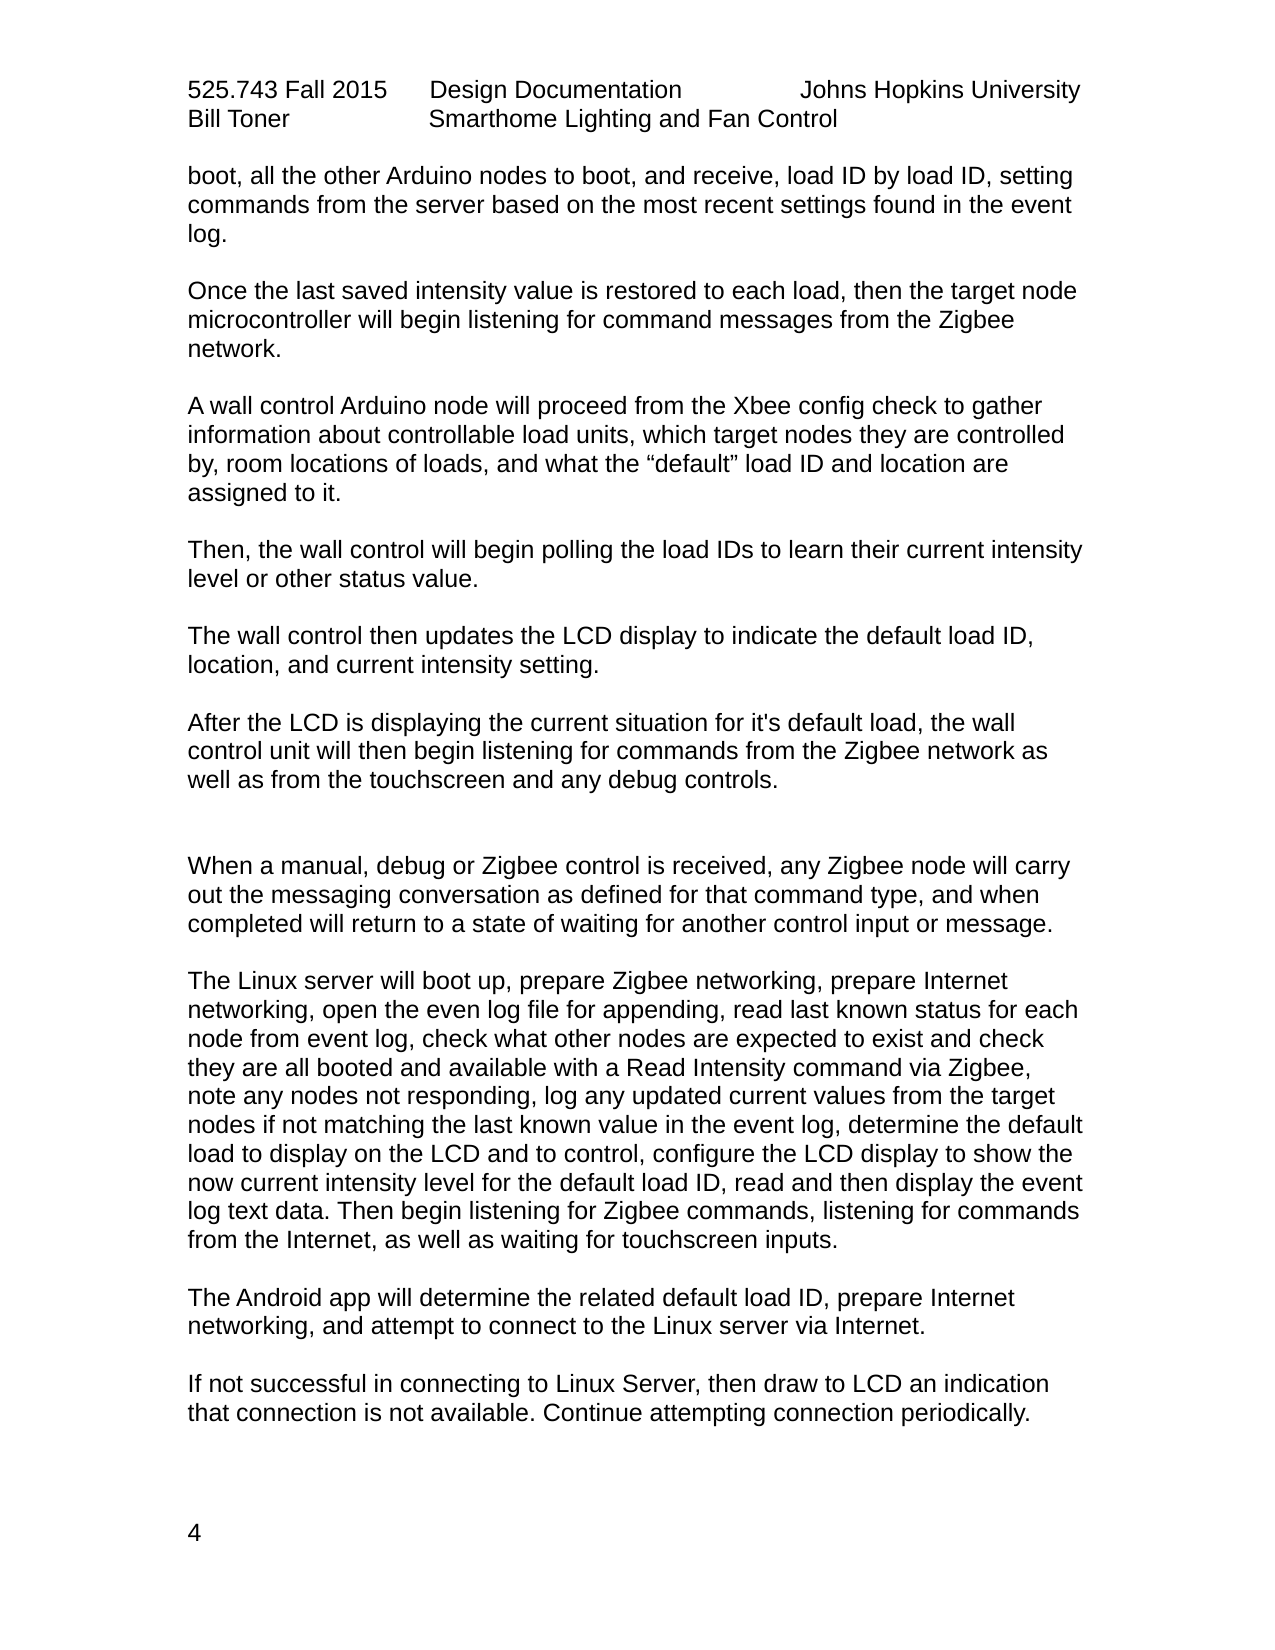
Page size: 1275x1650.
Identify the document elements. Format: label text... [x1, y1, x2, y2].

text A wall control Arduino node will proceed from the Xbee config check to gather information about controllable load units, which target nodes they are controlled by, room locations of loads, and what the “default” load ID and location are assigned to it. [187, 391, 1087, 506]
text The Android app will determine the related default load ID, prepare Internet networking, and attempt to connect to the Linux server via Internet. [187, 1282, 1087, 1340]
text The Linux server will boot up, prepare Zigbee networking, prepare Internet networking, open the even log file for appending, read last known status for each node from event log, check what other nodes are expected to exist and check they are all booted and available with a Read Intensity command via Zigbee, note any nodes not responding, log any updated current values from the target nodes if not matching the last known value in the event log, determine the default load to display on the LCD and to control, configure the LCD display to show the now current intensity level for the default load ID, read and then display the event log text data. Then begin listening for Zigbee commands, listening for commands from the Internet, as well as waiting for touchscreen inputs. [187, 966, 1087, 1254]
text Once the last saved intensity value is restored to each load, then the target node microcontroller will begin listening for command messages from the Zigbee network. [187, 276, 1087, 362]
text When a manual, debug or Zigbee control is received, any Zigbee node will carry out the messaging conversation as defined for that command type, and when completed will return to a state of waiting for another control input or message. [187, 851, 1087, 937]
text After the LCD is displaying the current situation for it's default load, the wall control unit will then begin listening for commands from the Zigbee network as well as from the touchscreen and any debug controls. [187, 707, 1087, 794]
text The wall control then updates the LCD display to indicate the default load ID, location, and current intensity setting. [187, 621, 1087, 679]
text If not successful in connecting to Linux Server, then draw to LCD an indication that connection is not available. Continue attempting connection periodically. [187, 1369, 1087, 1426]
text boot, all the other Arduino nodes to boot, and receive, load ID by load ID, setting commands from the server based on the most recent settings found in the event log. [187, 161, 1087, 247]
text Then, the wall control will begin polling the load IDs to learn their current intensity level or other status value. [187, 535, 1087, 592]
